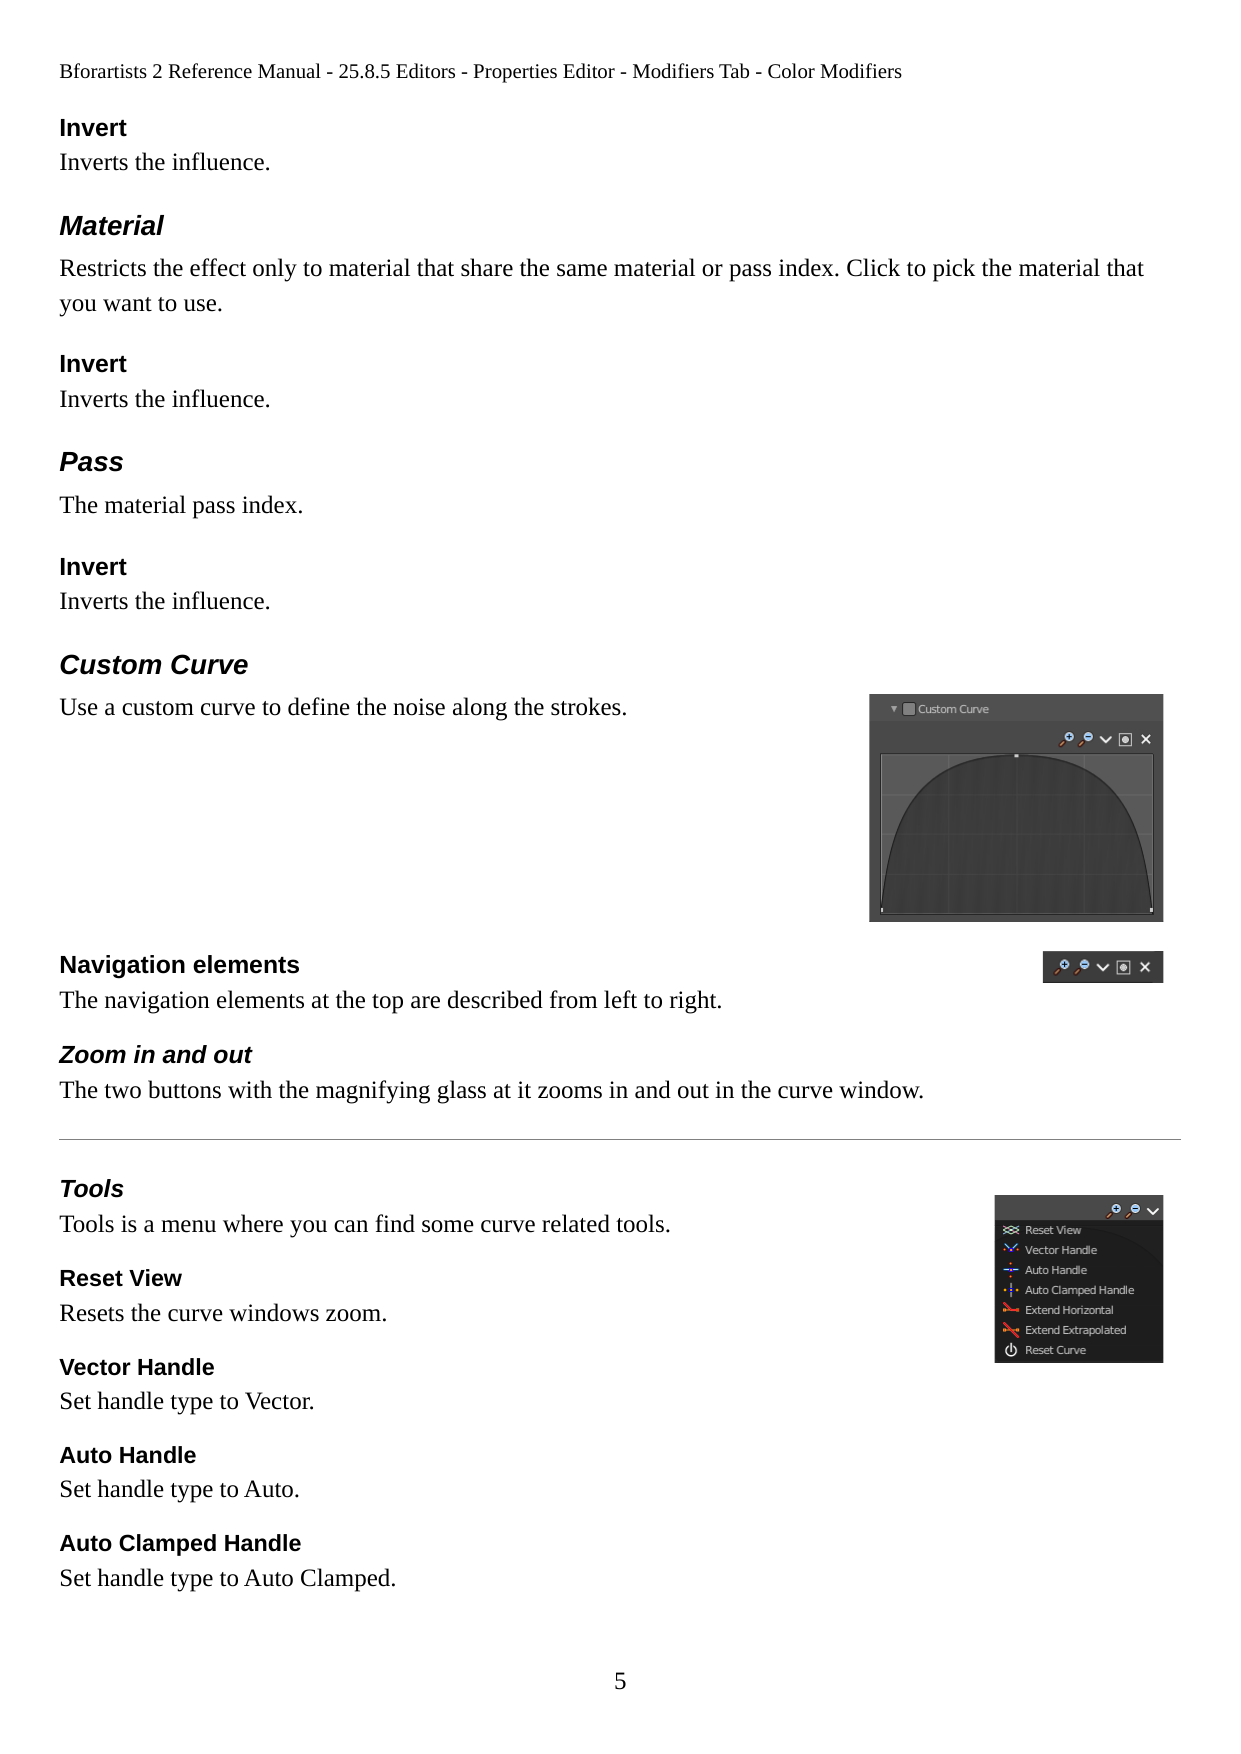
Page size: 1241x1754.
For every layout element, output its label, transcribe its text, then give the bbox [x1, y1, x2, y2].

text Inverts the influence. [59, 147, 1181, 176]
subtitle Custom Curve [59, 648, 1181, 680]
text Set handle type to Auto. [59, 1474, 1181, 1503]
subtitle Invert [59, 349, 1181, 378]
text Resets the curve windows zoom. [59, 1298, 994, 1326]
text Inverts the influence. [59, 384, 1181, 413]
subtitle [1164, 1265, 1181, 1291]
picture [994, 1195, 1164, 1363]
subtitle Invert [59, 113, 1181, 141]
subtitle Reset View [59, 1265, 994, 1291]
subtitle Auto Clamped Handle [59, 1530, 1181, 1556]
subtitle Navigation elements [59, 950, 1181, 979]
text Set handle type to Vector. [59, 1386, 1181, 1415]
subtitle Tools [59, 1174, 1181, 1203]
picture [1042, 951, 1164, 983]
text The two buttons with the magnifying glass at it zooms in and out in the curve window. [59, 1075, 1181, 1104]
picture [869, 694, 1164, 922]
text Restricts the effect only to material that share the same material or pass index. Click to pick the material that you want to use. [59, 253, 1181, 317]
subtitle Auto Handle [59, 1441, 1181, 1468]
subtitle Vector Handle [59, 1353, 1181, 1380]
subtitle Zoom in and out [59, 1040, 1181, 1069]
text Use a custom curve to define the noise along the strokes. [59, 692, 1181, 721]
subtitle Invert [59, 552, 1181, 580]
text Set handle type to Auto Clamped. [59, 1563, 1181, 1591]
subtitle Pass [59, 446, 1181, 478]
text Inverts the influence. [59, 586, 1181, 615]
subtitle Material [59, 209, 1181, 241]
text The navigation elements at the top are described from left to right. [59, 985, 1181, 1014]
text Tools is a menu where you can find some curve related tools. [59, 1209, 994, 1238]
text The material pass index. [59, 490, 1181, 519]
